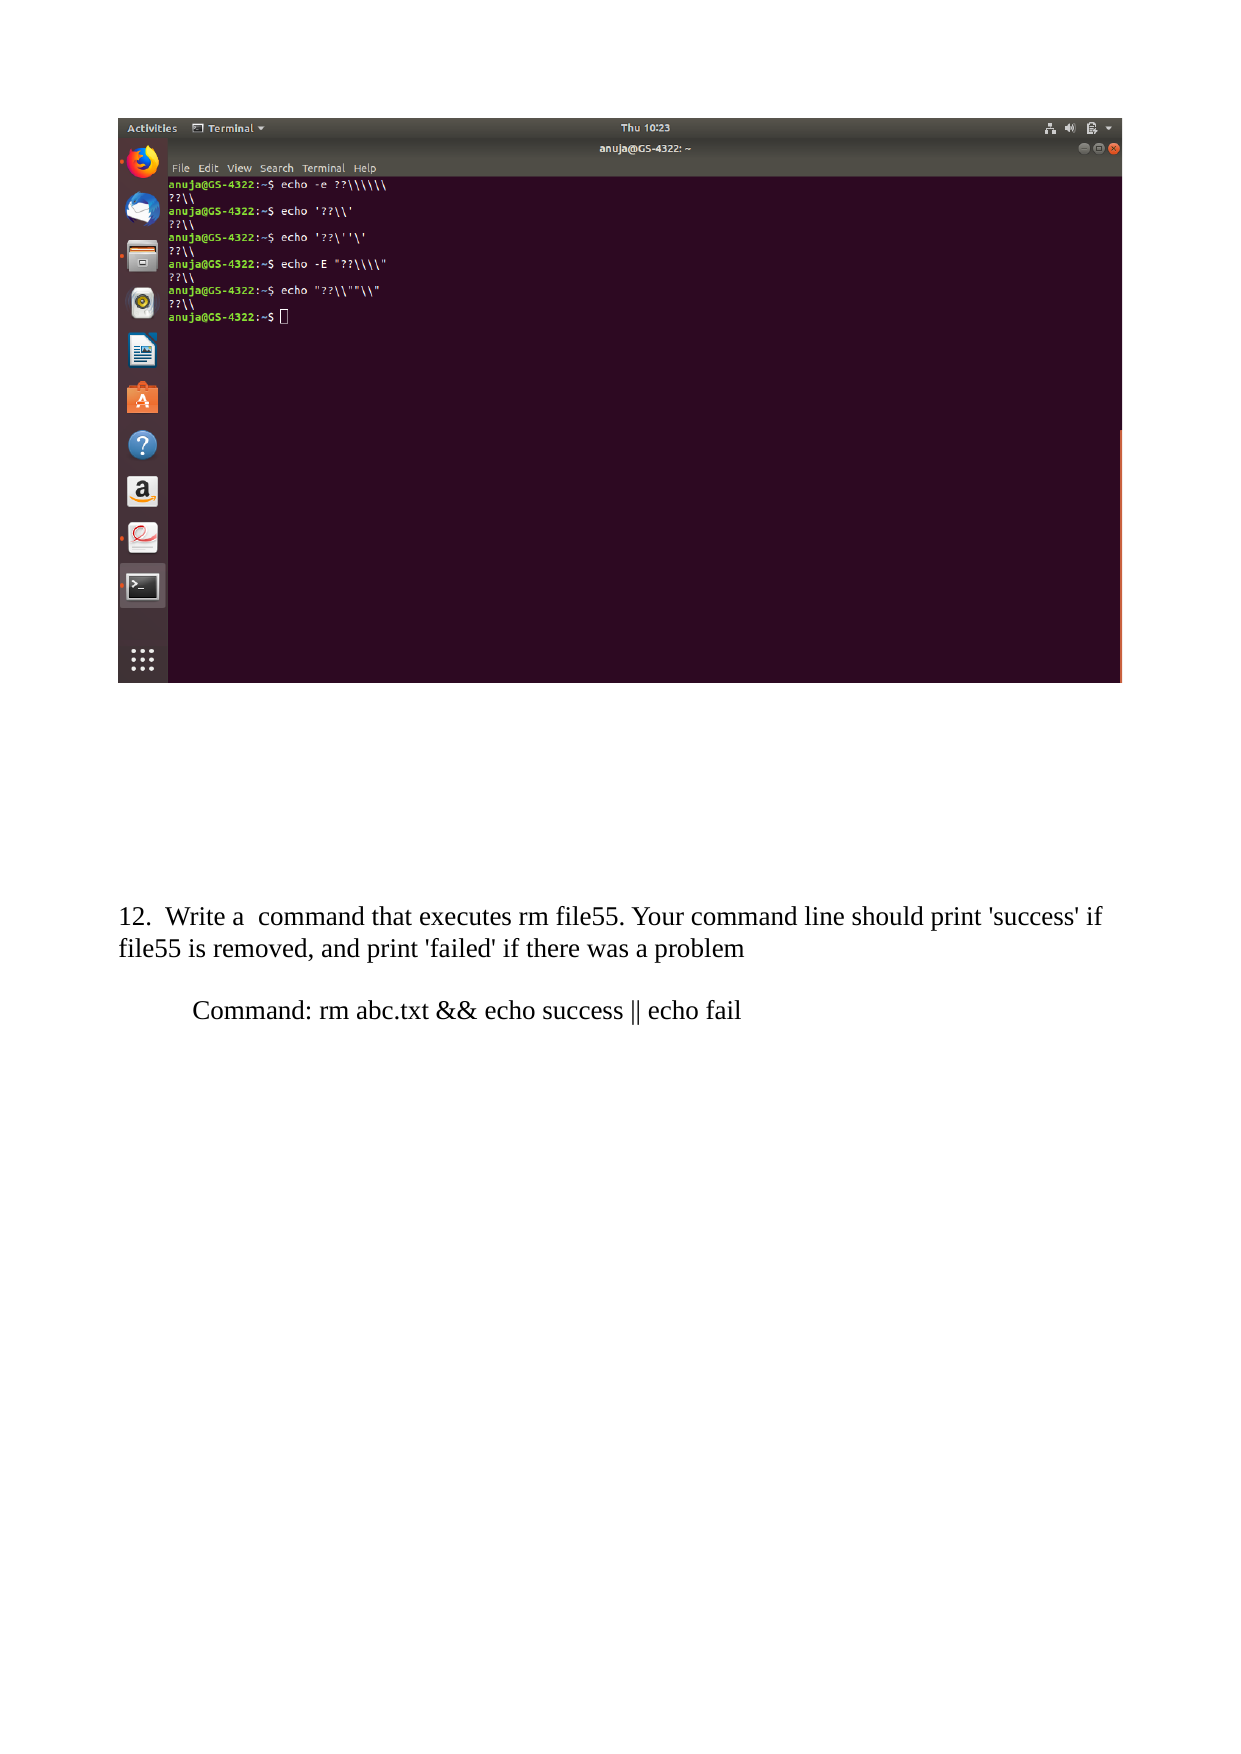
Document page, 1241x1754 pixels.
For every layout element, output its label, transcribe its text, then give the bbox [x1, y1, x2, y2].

text Command: rm abc.txt && echo success || echo fail [118, 994, 1122, 1025]
picture [118, 118, 1123, 683]
text 12. Write a ​ command that executes rm file55. Your command line should print 'success' if file55 is removed, and print 'failed' if there was a problem [118, 901, 1122, 963]
